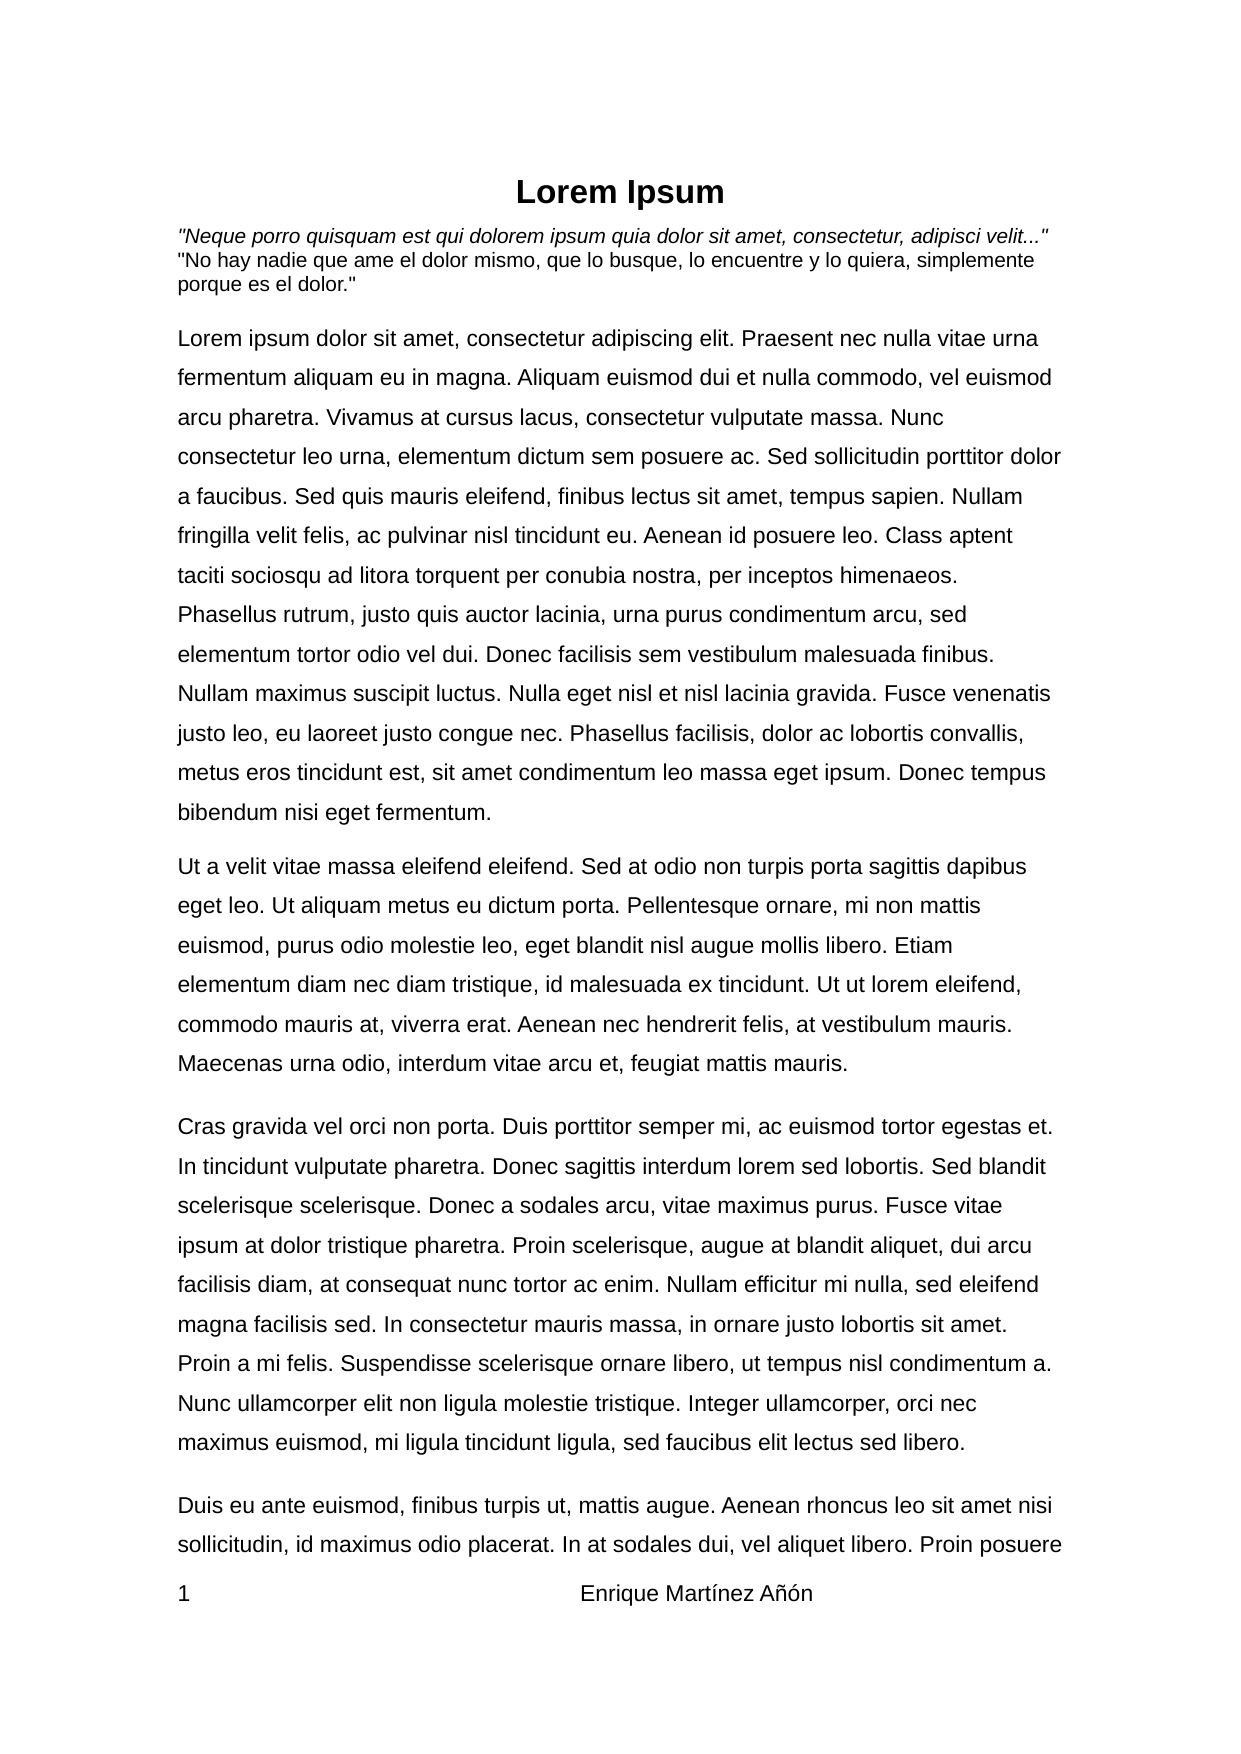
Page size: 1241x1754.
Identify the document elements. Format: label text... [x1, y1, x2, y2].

text Ut a velit vitae massa eleifend eleifend. Sed at odio non turpis porta sagittis dapibus eget leo. Ut aliquam metus eu dictum porta. Pellentesque ornare, mi non mattis euismod, purus odio molestie leo, eget blandit nisl augue mollis libero. Etiam elementum diam nec diam tristique, id malesuada ex tincidunt. Ut ut lorem eleifend, commodo mauris at, viverra erat. Aenean nec hendrerit felis, at vestibulum mauris. Maecenas urna odio, interdum vitae arcu et, feugiat mattis mauris. [177, 853, 1063, 1077]
text Cras gravida vel orci non porta. Duis porttitor semper mi, ac euismod tortor egestas et. In tincidunt vulputate pharetra. Donec sagittis interdum lorem sed lobortis. Sed blandit scelerisque scelerisque. Donec a sodales arcu, vitae maximus purus. Fusce vitae ipsum at dolor tristique pharetra. Proin scelerisque, augue at blandit aliquet, dui arcu facilisis diam, at consequat nunc tortor ac enim. Nullam efficitur mi nulla, sed eleifend magna facilisis sed. In consectetur mauris massa, in ornare justo lobortis sit amet. Proin a mi felis. Suspendisse scelerisque ornare libero, ut tempus nisl condimentum a. Nunc ullamcorper elit non ligula molestie tristique. Integer ullamcorper, orci nec maximus euismod, mi ligula tincidunt ligula, sed faucibus elit lectus sed libero. [177, 1113, 1063, 1455]
subtitle "Neque porro quisquam est qui dolorem ipsum quia dolor sit amet, consectetur, adipisci velit..." [177, 223, 1063, 247]
text Lorem ipsum dolor sit amet, consectetur adipiscing elit. Praesent nec nulla vitae urna fermentum aliquam eu in magna. Aliquam euismod dui et nulla commodo, vel euismod arcu pharetra. Vivamus at cursus lacus, consectetur vulputate massa. Nunc consectetur leo urna, elementum dictum sem posuere ac. Sed sollicitudin porttitor dolor a faucibus. Sed quis mauris eleifend, finibus lectus sit amet, tempus sapien. Nullam fringilla velit felis, ac pulvinar nisl tincidunt eu. Aenean id posuere leo. Class aptent taciti sociosqu ad litora torquent per conubia nostra, per inceptos himenaeos. Phasellus rutrum, justo quis auctor lacinia, urna purus condimentum arcu, sed elementum tortor odio vel dui. Donec facilisis sem vestibulum malesuada finibus. Nullam maximus suscipit luctus. Nulla eget nisl et nisl lacinia gravida. Fusce venenatis justo leo, eu laoreet justo congue nec. Phasellus facilisis, dolor ac lobortis convallis, metus eros tincidunt est, sit amet condimentum leo massa eget ipsum. Donec tempus bibendum nisi eget fermentum. [177, 325, 1063, 825]
subtitle Lorem Ipsum [177, 173, 1063, 211]
text Duis eu ante euismod, finibus turpis ut, mattis augue. Aenean rhoncus leo sit amet nisi sollicitudin, id maximus odio placerat. In at sodales dui, vel aliquet libero. Proin posuere [177, 1492, 1063, 1558]
subtitle "No hay nadie que ame el dolor mismo, que lo busque, lo encuentre y lo quiera, simplemente porque es el dolor." [177, 247, 1063, 295]
